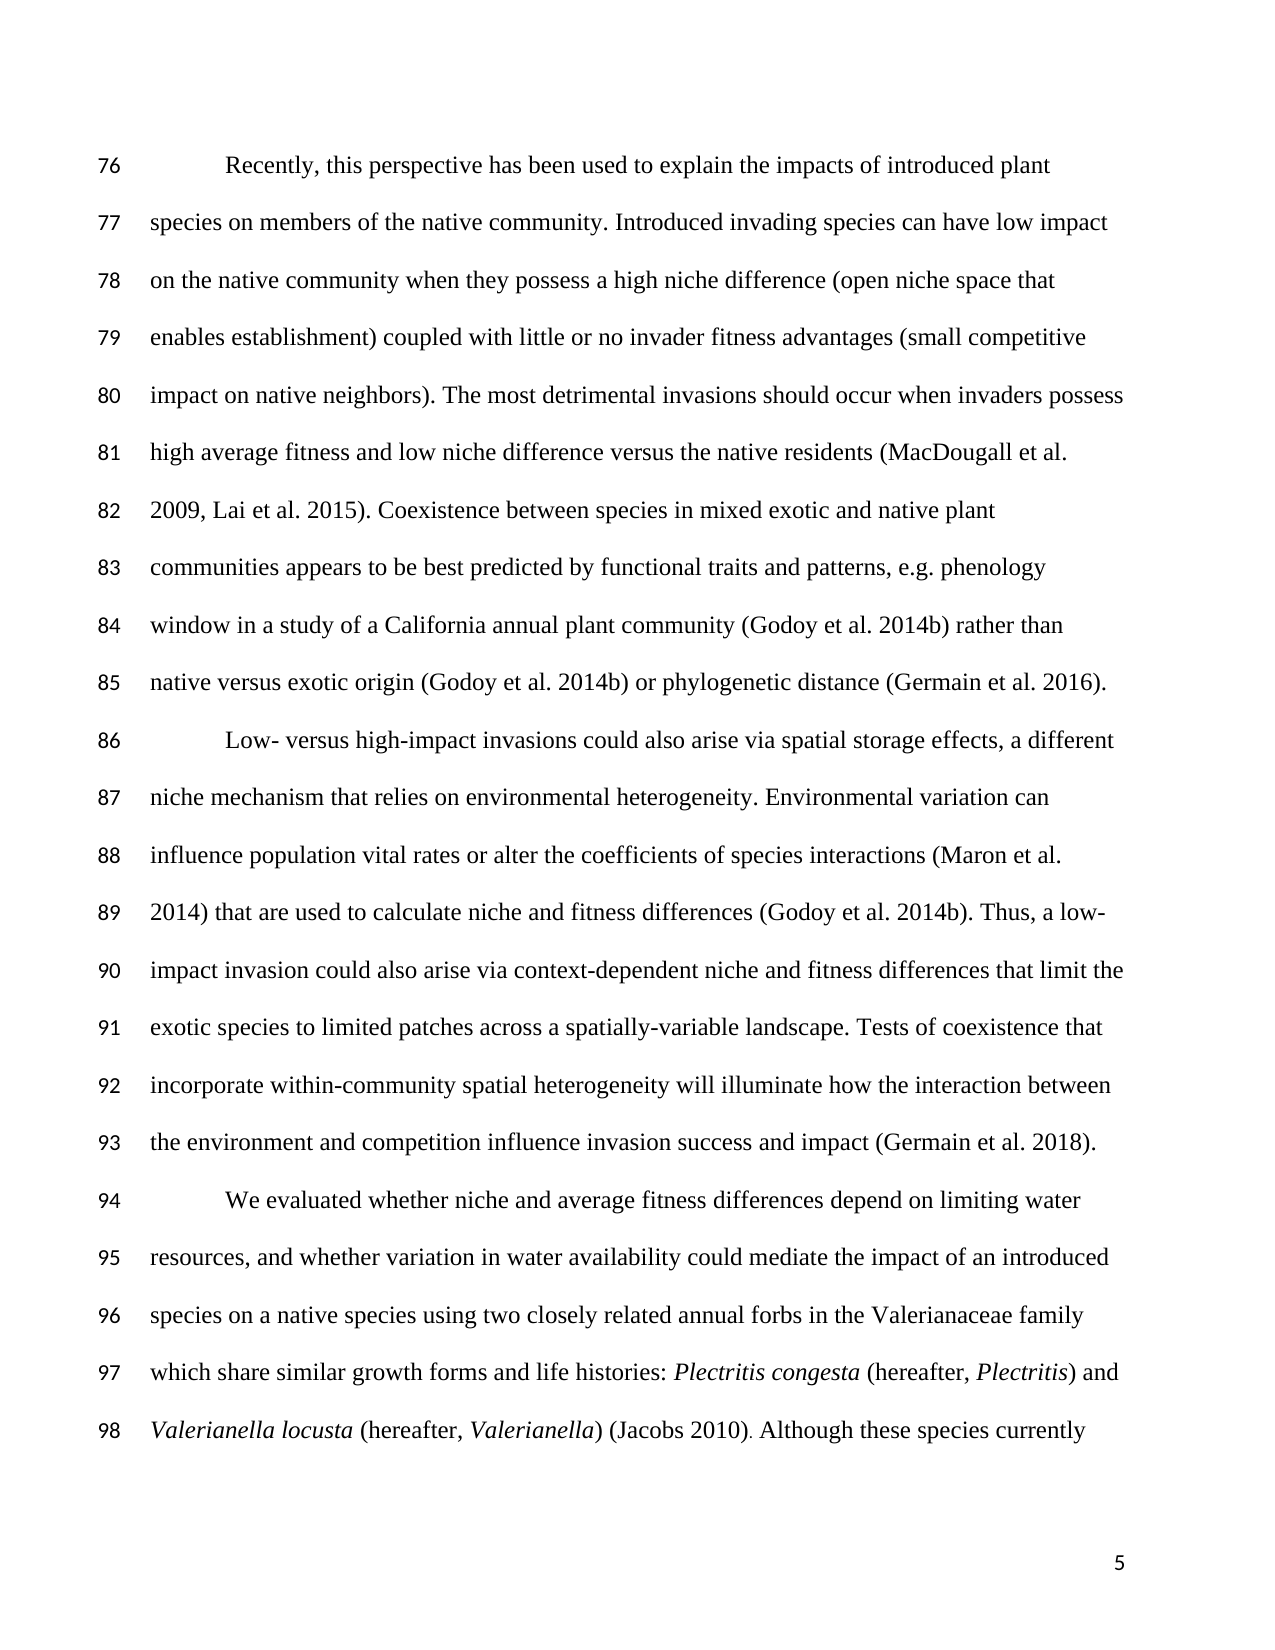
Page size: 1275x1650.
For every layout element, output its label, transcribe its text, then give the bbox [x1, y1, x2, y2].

text We evaluated whether niche and average fitness differences depend on limiting water resources, and whether variation in water availability could mediate the impact of an introduced species on a native species using two closely related annual forbs in the Valerianaceae family which share similar growth forms and life histories: Plectritis congesta (hereafter, Plectritis) and Valerianella locusta (hereafter, Valerianella) (Jacobs 2010). Although these species currently [150, 1185, 1125, 1444]
text Recently, this perspective has been used to explain the impacts of introduced plant species on members of the native community. Introduced invading species can have low impact on the native community when they possess a high niche difference (open niche space that enables establishment) coupled with little or no invader fitness advantages (small competitive impact on native neighbors). The most detrimental invasions should occur when invaders possess high average fitness and low niche difference versus the native residents (MacDougall et al. 2009, Lai et al. 2015). Coexistence between species in mixed exotic and native plant communities appears to be best predicted by functional traits and patterns, e.g. phenology window in a study of a California annual plant community (Godoy et al. 2014b) rather than native versus exotic origin (Godoy et al. 2014b) or phylogenetic distance (Germain et al. 2016). [150, 150, 1125, 696]
text Low- versus high-impact invasions could also arise via spatial storage effects, a different niche mechanism that relies on environmental heterogeneity. Environmental variation can influence population vital rates or alter the coefficients of species interactions (Maron et al. 2014) that are used to calculate niche and fitness differences (Godoy et al. 2014b). Thus, a low-impact invasion could also arise via context-dependent niche and fitness differences that limit the exotic species to limited patches across a spatially-variable landscape. Tests of coexistence that incorporate within-community spatial heterogeneity will illuminate how the interaction between the environment and competition influence invasion success and impact (Germain et al. 2018). [150, 725, 1125, 1156]
